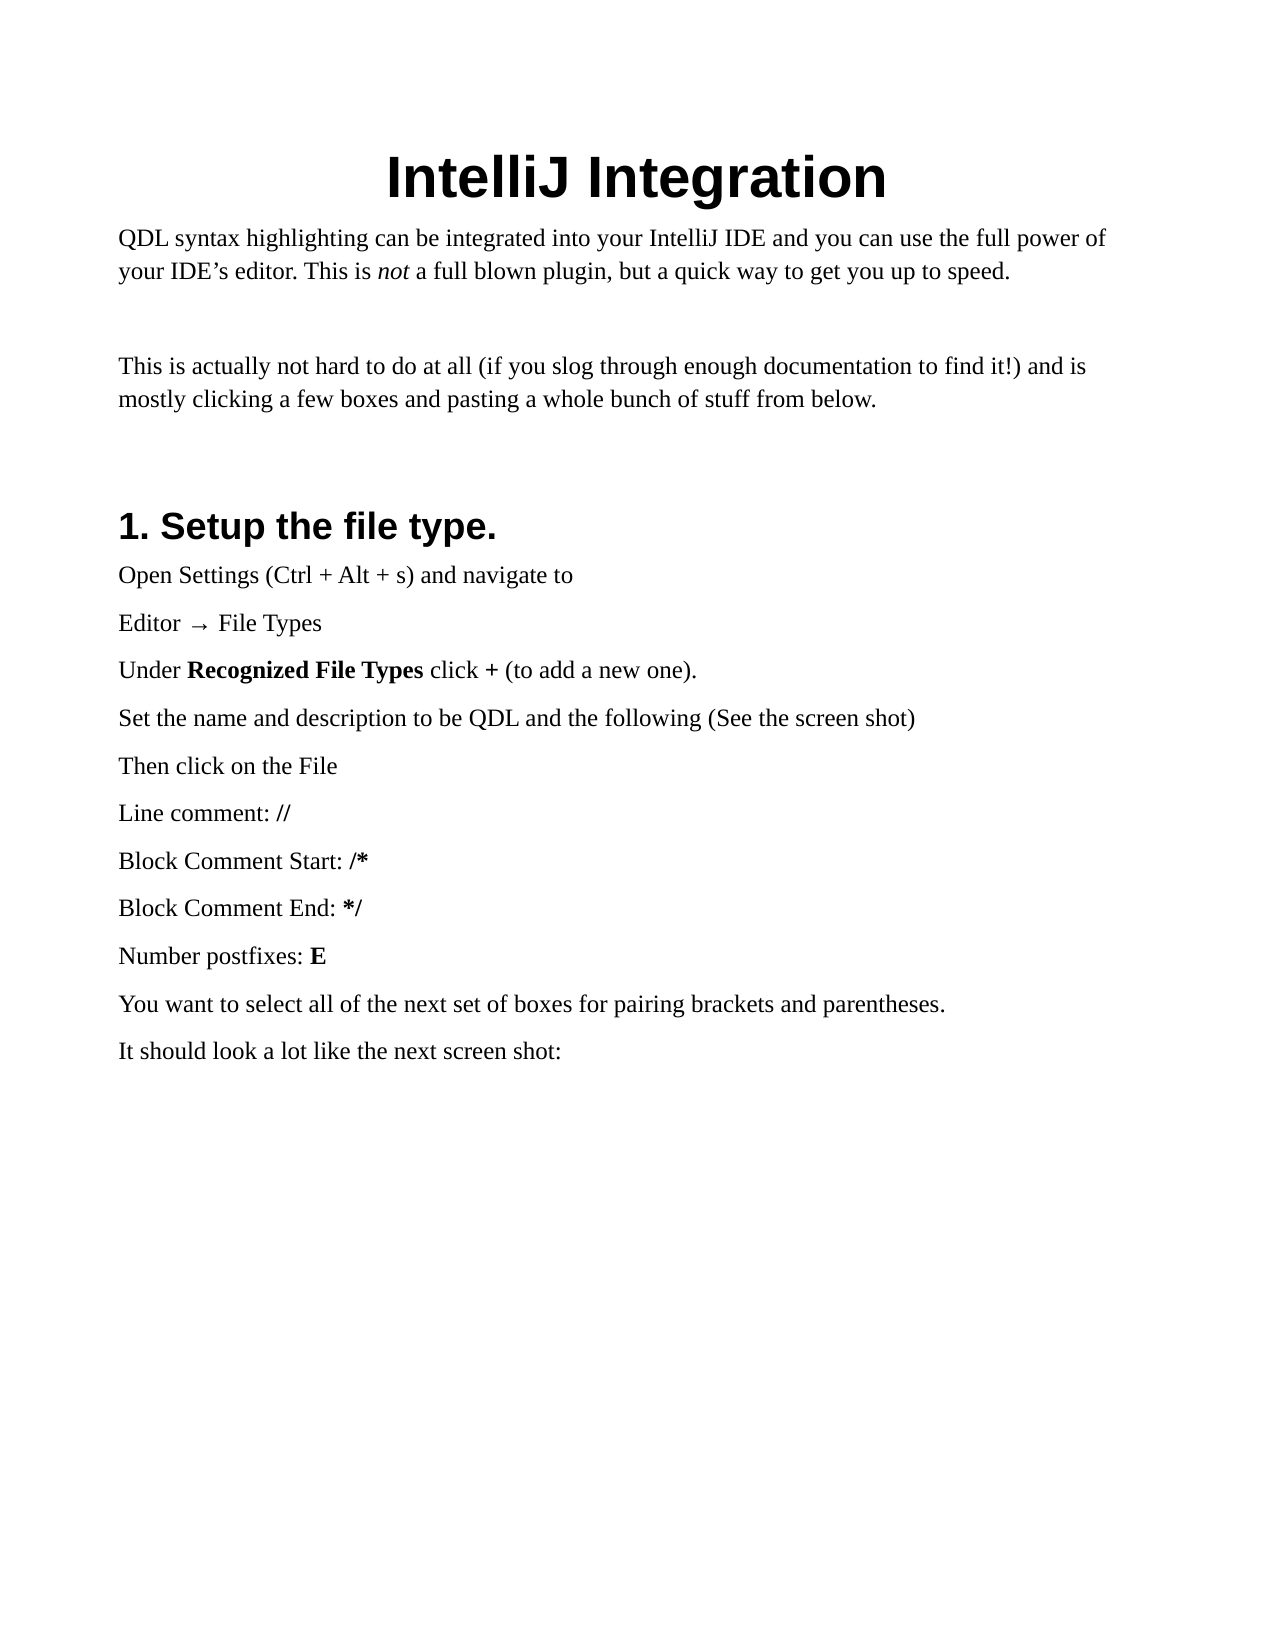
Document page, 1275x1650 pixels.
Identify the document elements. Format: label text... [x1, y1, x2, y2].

text Set the name and description to be QDL and the following (See the screen shot) [118, 703, 1157, 732]
text Block Comment Start: /* [118, 846, 1157, 875]
text Under Recognized File Types click + (to add a new one). [118, 656, 1157, 684]
text You want to select all of the next set of boxes for pairing brackets and parentheses. [118, 989, 1157, 1017]
text QDL syntax highlighting can be integrated into your IntelliJ IDE and you can use the full power of your IDE’s editor. This is not a full blown plugin, but a quick way to get you up to speed. [118, 223, 1157, 284]
text It should look a lot like the next screen shot: [118, 1036, 1157, 1065]
text Block Comment End: */ [118, 893, 1157, 922]
text This is actually not hard to do at all (if you slog through enough documentation to find it!) and is mostly clicking a few boxes and pasting a whole bunch of stuff from below. [118, 351, 1157, 413]
text Then click on the File [118, 751, 1157, 779]
text Line comment: // [118, 798, 1157, 827]
text Number postfixes: E [118, 941, 1157, 970]
text Open Settings (Ctrl + Alt + s) and navigate to [118, 560, 1157, 589]
subtitle 1. Setup the file type. [118, 504, 1157, 548]
text Editor → File Types [118, 608, 1157, 637]
title IntelliJ Integration [118, 143, 1157, 210]
